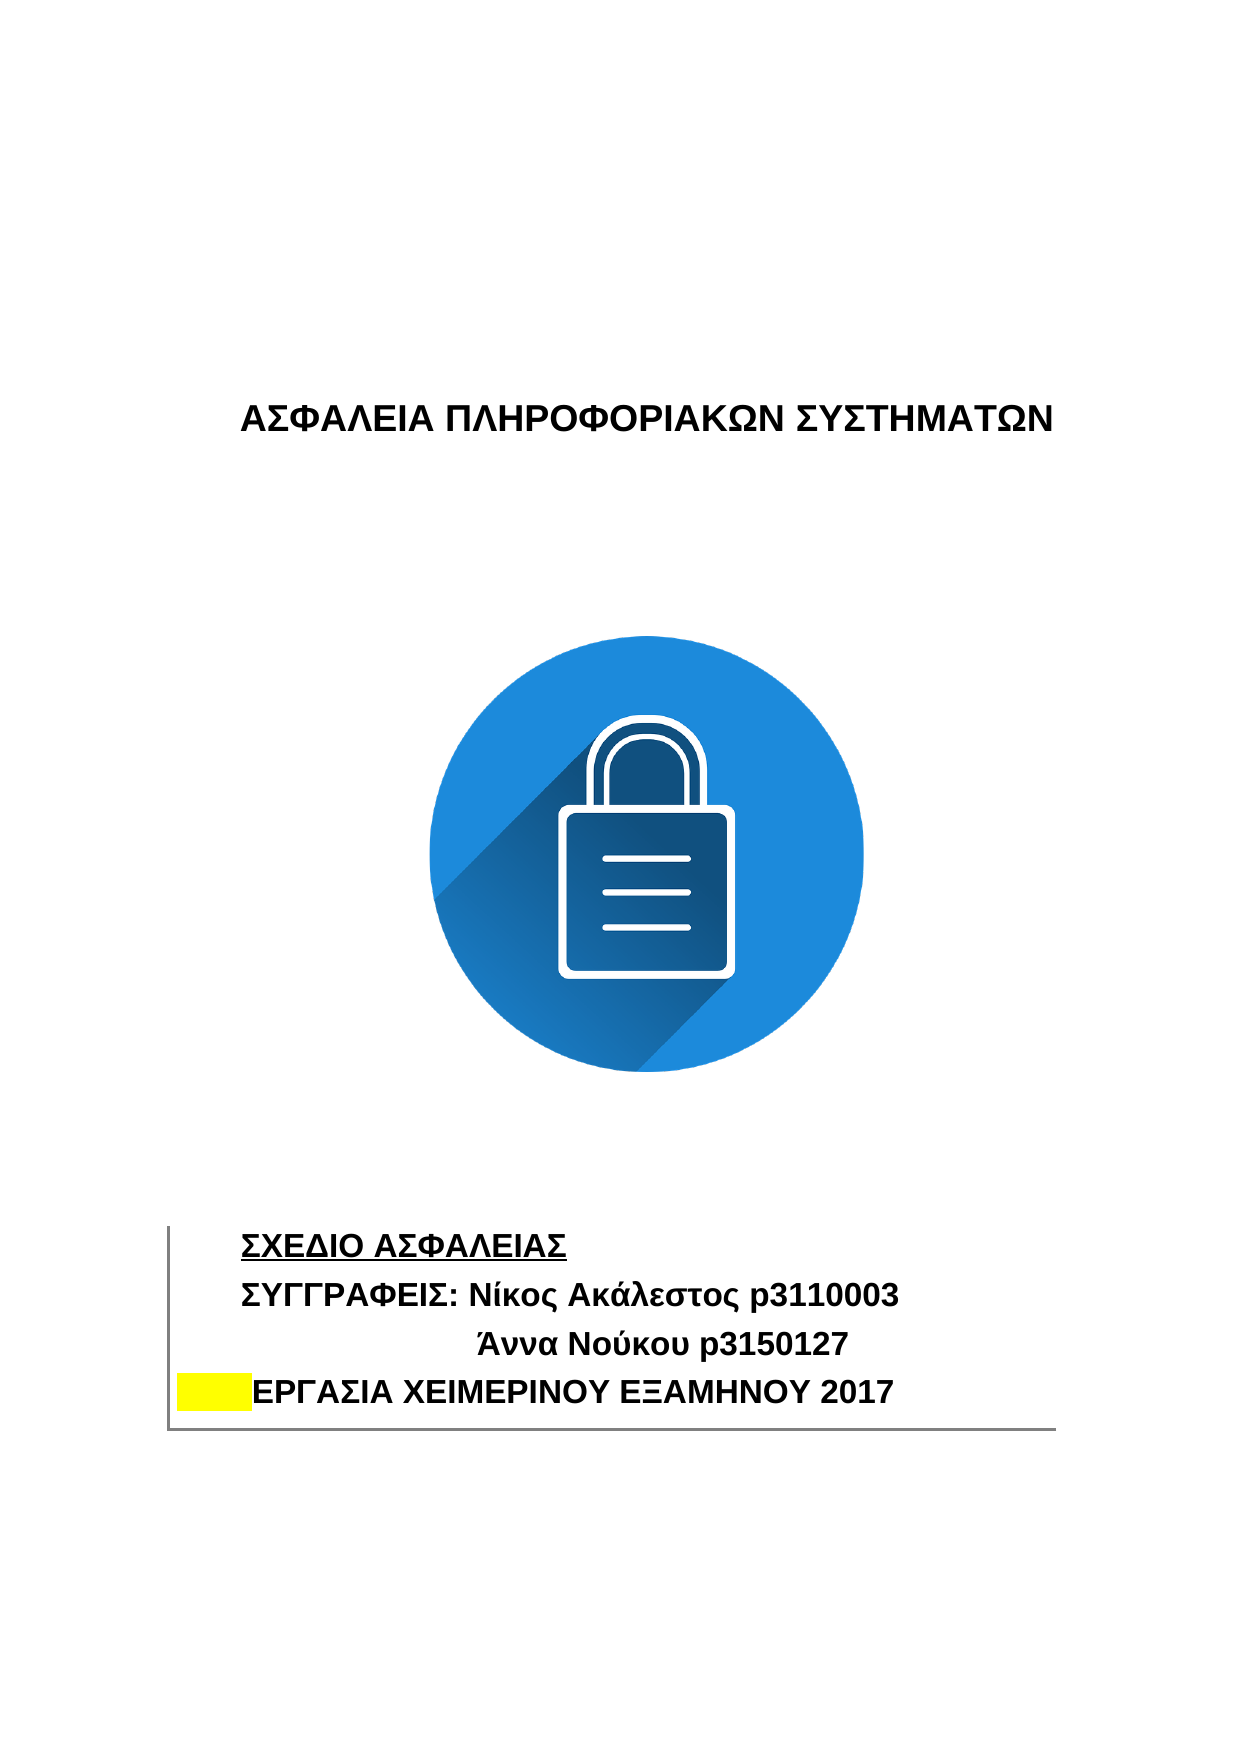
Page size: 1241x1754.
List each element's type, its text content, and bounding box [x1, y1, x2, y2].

text ΑΣΦΑΛΕΙΑ ΠΛΗΡΟΦΟΡΙΑΚΩΝ ΣΥΣΤΗΜΑΤΩΝ [214, 396, 1059, 439]
picture [429, 636, 864, 1072]
text ΣΧΕΔΙΟ ΑΣΦΑΛΕΙΑΣ [170, 1226, 1056, 1264]
text ΕΡΓΑΣΙΑ ΧΕΙΜΕΡΙΝΟΥ ΕΞΑΜΗΝΟΥ 2017 [170, 1372, 1056, 1428]
text ΣΥΓΓΡΑΦΕΙΣ: Νίκος Ακάλεστος p3110003 [170, 1275, 1056, 1313]
text Άννα Νούκου p3150127 [170, 1324, 1056, 1362]
